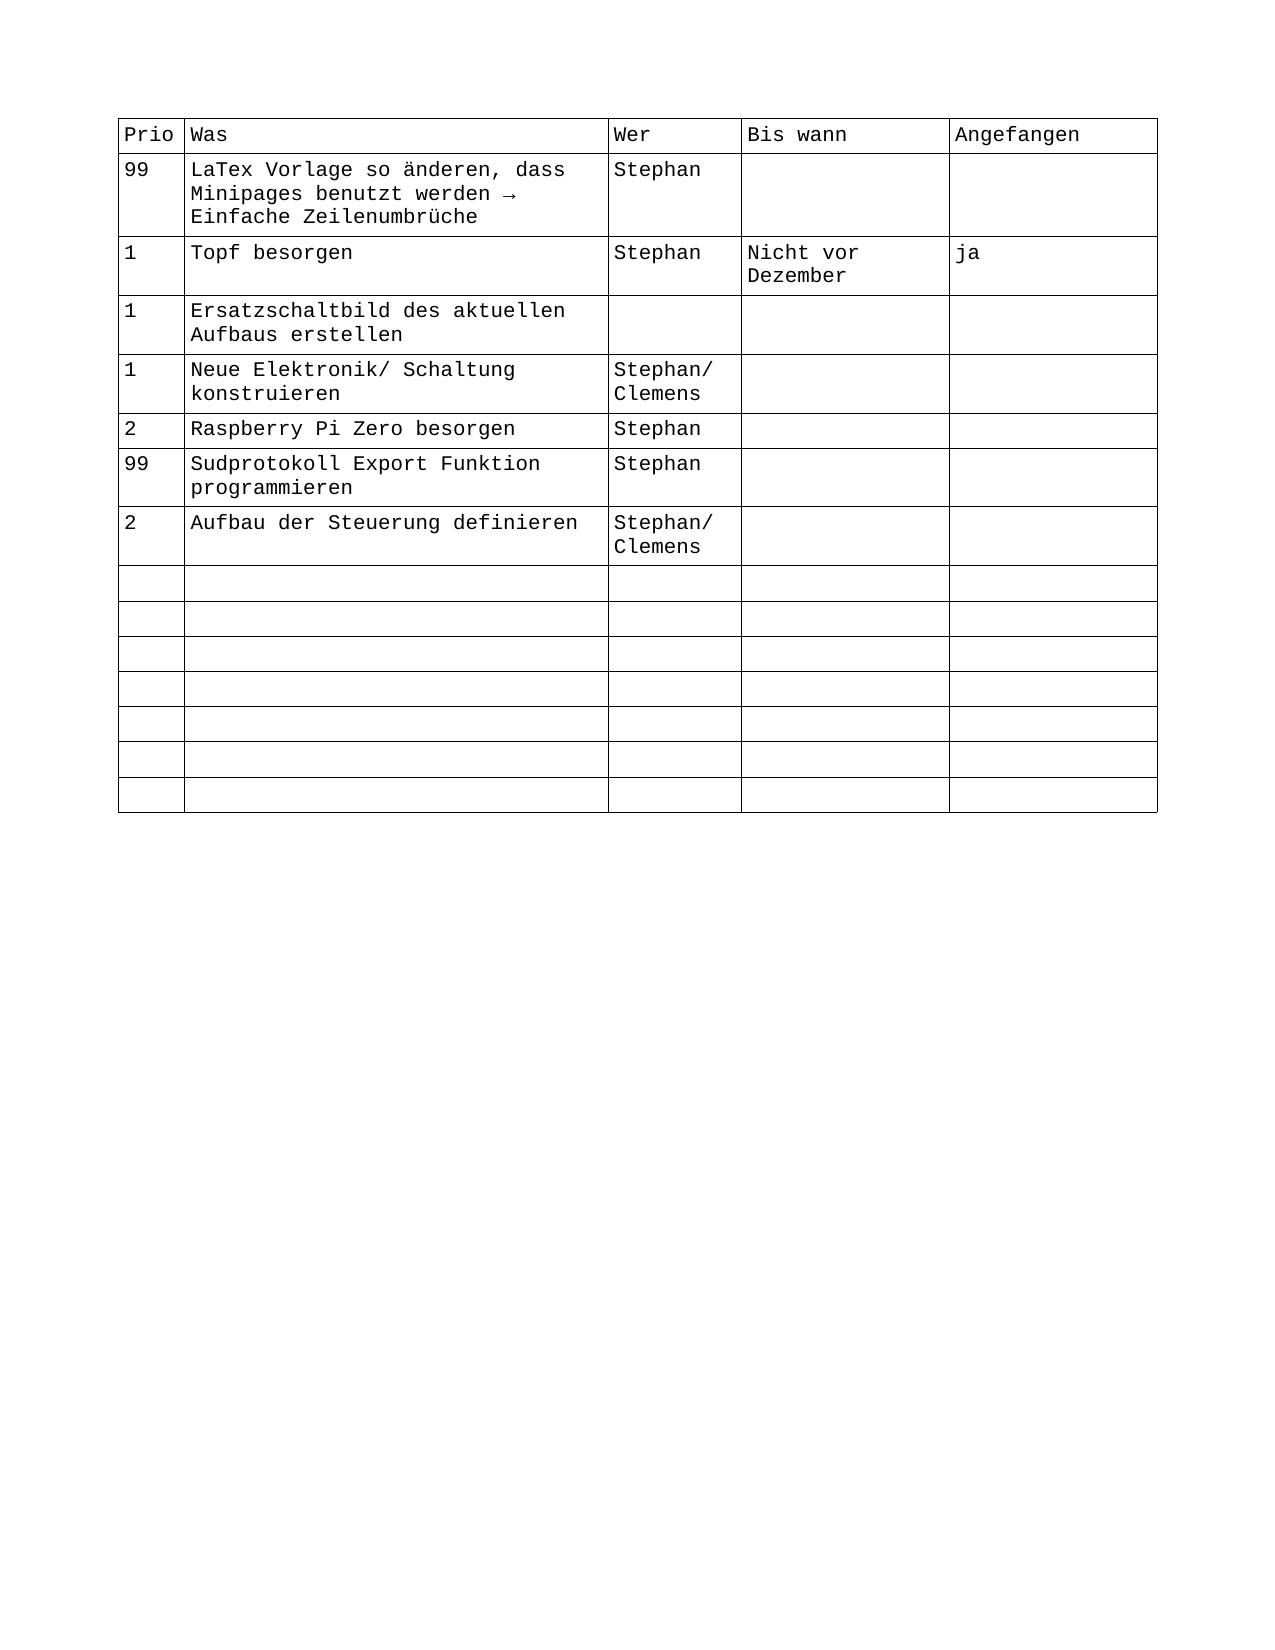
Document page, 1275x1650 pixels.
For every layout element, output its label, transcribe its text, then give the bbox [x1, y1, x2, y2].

table_cell [185, 742, 608, 777]
table_cell Ersatzschaltbild des aktuellen Aufbaus erstellen [185, 296, 608, 353]
table_cell 2 [119, 507, 184, 565]
table_cell [609, 742, 741, 777]
table_cell 1 [119, 237, 184, 295]
table_cell [609, 637, 741, 671]
table_cell [185, 672, 608, 706]
table_cell [742, 414, 949, 448]
table_cell Stephan/ Clemens [609, 507, 741, 565]
table_cell [609, 566, 741, 601]
table_header Angefangen [950, 119, 1157, 153]
table_cell [742, 566, 949, 601]
table_cell [742, 296, 949, 353]
table_cell [742, 154, 949, 236]
table_cell 1 [119, 296, 184, 353]
table_cell [185, 637, 608, 671]
table_cell Nicht vor Dezember [742, 237, 949, 295]
table_cell [742, 637, 949, 671]
table_cell [185, 707, 608, 741]
table_header Prio [119, 119, 184, 153]
table_cell Stephan [609, 449, 741, 506]
table_cell [950, 742, 1157, 777]
table_cell [950, 154, 1157, 236]
table_cell Raspberry Pi Zero besorgen [185, 414, 608, 448]
table_cell [609, 602, 741, 636]
table_header Wer [609, 119, 741, 153]
table_cell Topf besorgen [185, 237, 608, 295]
table_cell 1 [119, 355, 184, 412]
table_cell [185, 566, 608, 601]
table_cell 2 [119, 414, 184, 448]
table_cell [742, 355, 949, 412]
table_cell [742, 507, 949, 565]
table_cell LaTex Vorlage so änderen, dass Minipages benutzt werden → Einfache Zeilenumbrüche [185, 154, 608, 236]
table_cell [609, 672, 741, 706]
table_header Was [185, 119, 608, 153]
table_cell [742, 449, 949, 506]
table_cell [119, 707, 184, 741]
table_cell 99 [119, 449, 184, 506]
table_cell [609, 707, 741, 741]
table_cell [950, 778, 1157, 812]
table_cell [119, 637, 184, 671]
table_cell [742, 742, 949, 777]
table_cell [742, 602, 949, 636]
table_cell [742, 778, 949, 812]
table_cell [950, 602, 1157, 636]
table_cell Stephan/ Clemens [609, 355, 741, 412]
table_cell Neue Elektronik/ Schaltung konstruieren [185, 355, 608, 412]
table_cell [119, 672, 184, 706]
table_cell [950, 637, 1157, 671]
table_cell [950, 449, 1157, 506]
table_cell Stephan [609, 154, 741, 236]
table_cell [950, 355, 1157, 412]
table_cell [185, 602, 608, 636]
table_header Bis wann [742, 119, 949, 153]
table_cell 99 [119, 154, 184, 236]
table_cell [950, 414, 1157, 448]
table_cell [742, 707, 949, 741]
table_cell Aufbau der Steuerung definieren [185, 507, 608, 565]
table_cell [185, 778, 608, 812]
table_cell Stephan [609, 237, 741, 295]
table_cell [119, 778, 184, 812]
table_cell [609, 296, 741, 353]
table_cell [950, 566, 1157, 601]
table_cell [119, 742, 184, 777]
table_cell [119, 602, 184, 636]
table_cell [950, 296, 1157, 353]
table_cell [609, 778, 741, 812]
table_cell [950, 707, 1157, 741]
table_cell [742, 672, 949, 706]
table_cell [119, 566, 184, 601]
table_cell Sudprotokoll Export Funktion programmieren [185, 449, 608, 506]
table_cell [950, 507, 1157, 565]
table_cell Stephan [609, 414, 741, 448]
table_cell [950, 672, 1157, 706]
table_cell ja [950, 237, 1157, 295]
